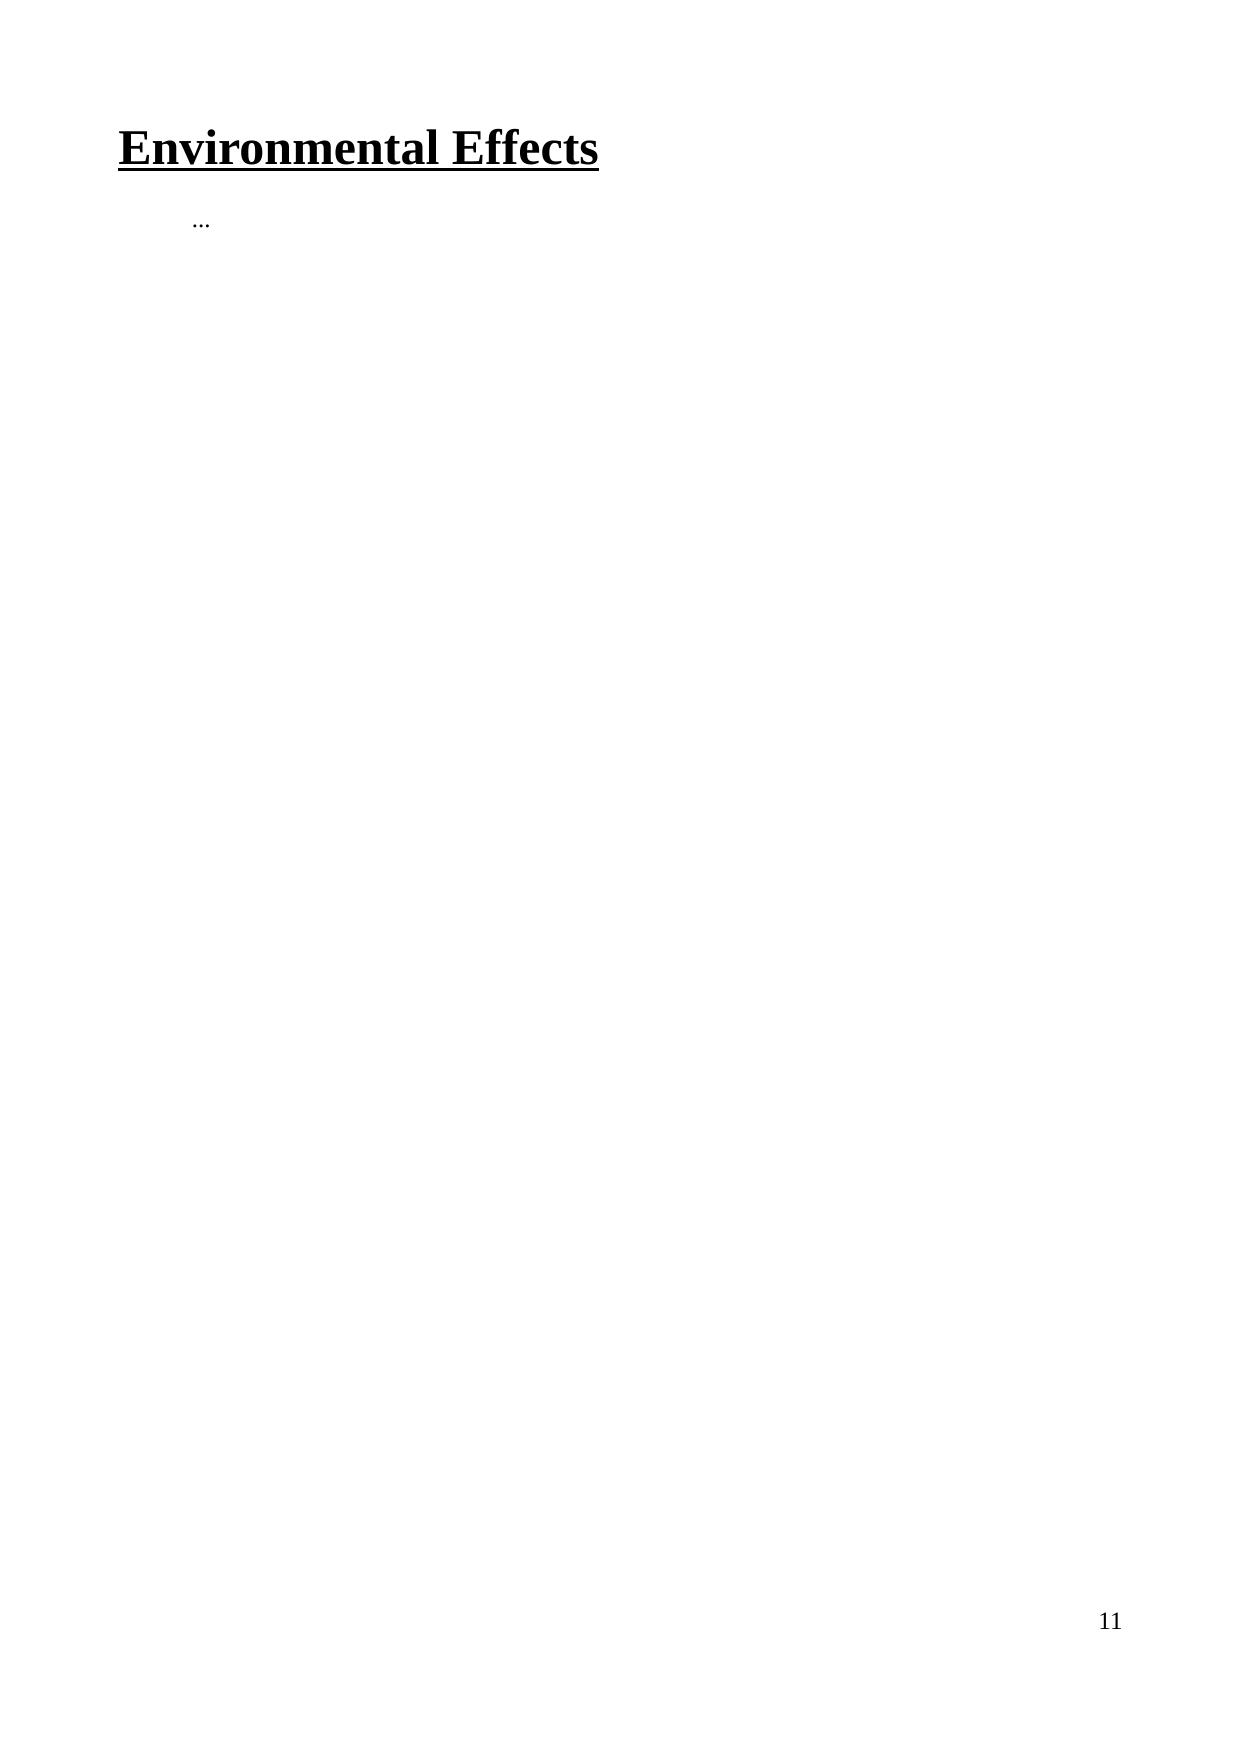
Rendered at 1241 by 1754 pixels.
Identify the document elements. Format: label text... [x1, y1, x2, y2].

text Environmental Effects [118, 118, 605, 176]
text ... [118, 204, 605, 233]
